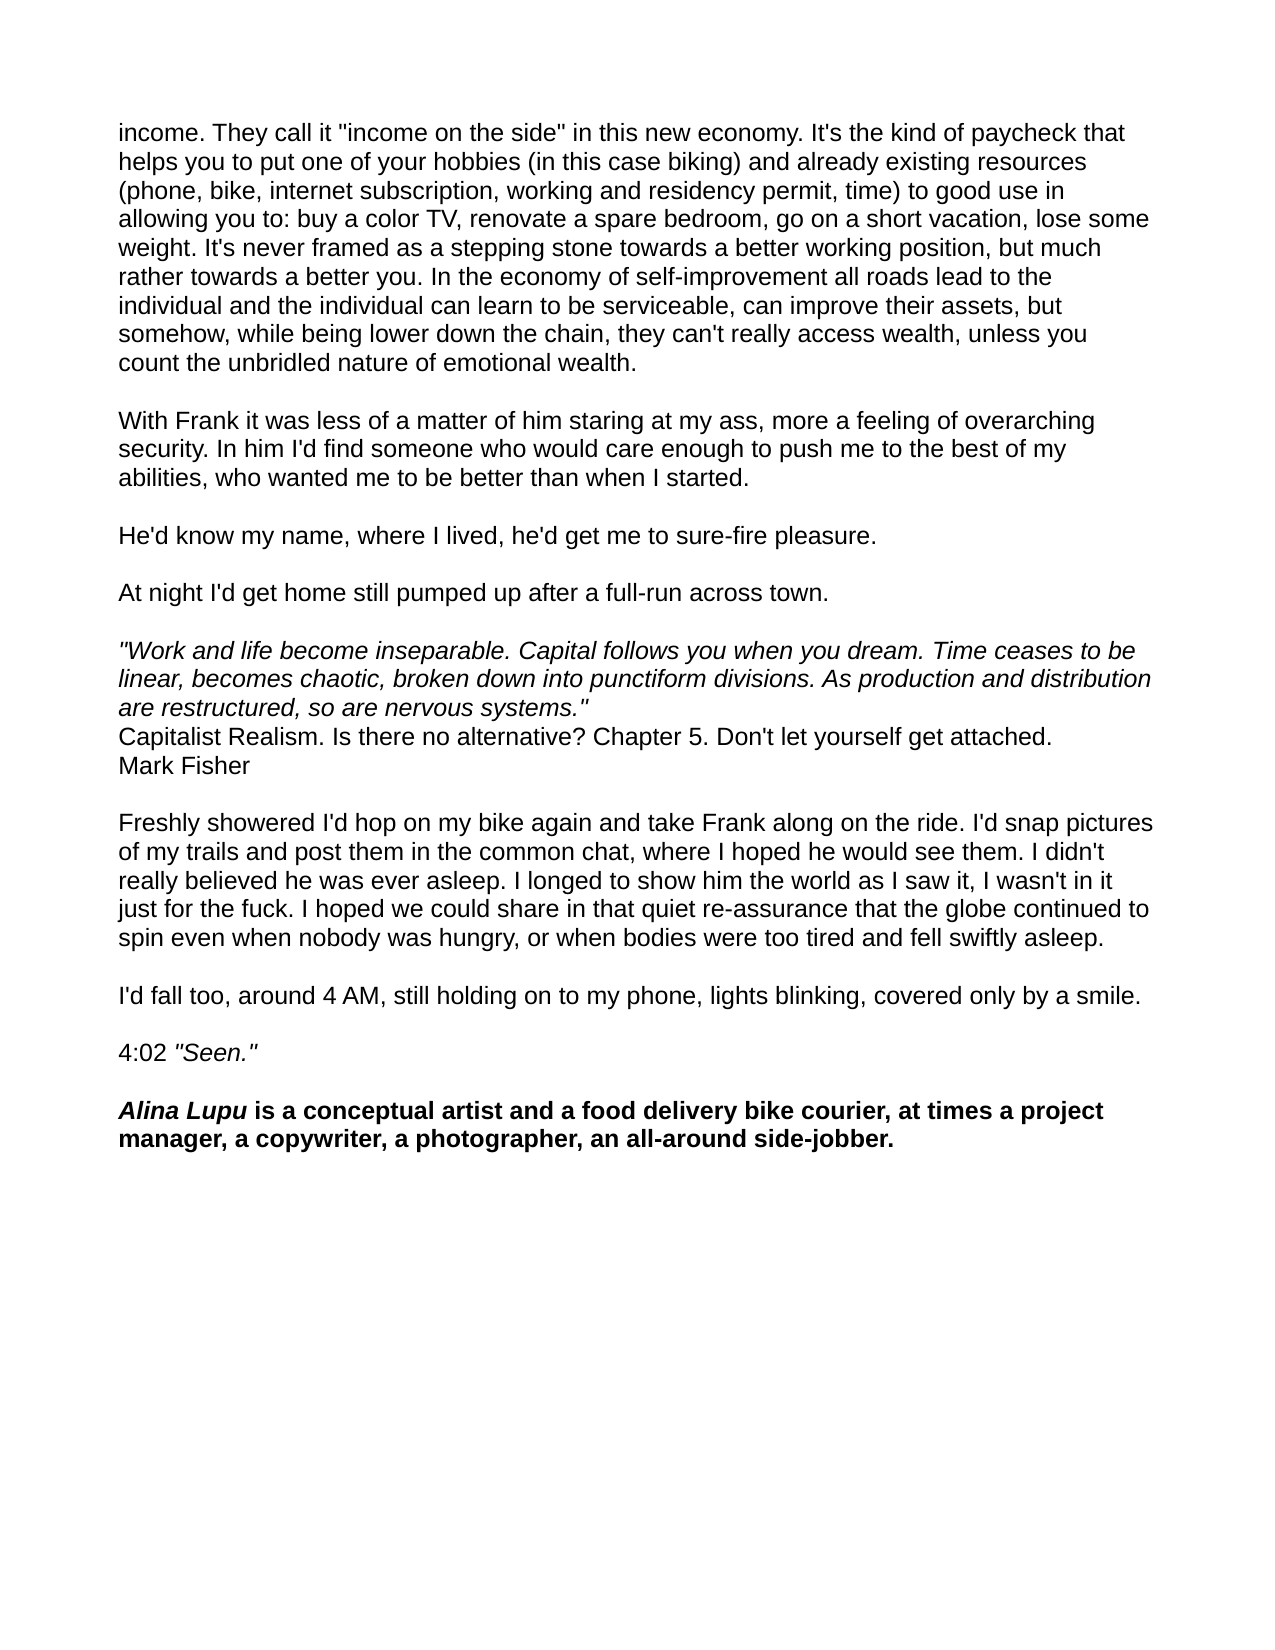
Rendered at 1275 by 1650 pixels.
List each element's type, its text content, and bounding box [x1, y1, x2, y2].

text With Frank it was less of a matter of him staring at my ass, more a feeling of overarching security. In him I'd find someone who would care enough to push me to the best of my abilities, who wanted me to be better than when I started. [118, 406, 1157, 492]
text Freshly showered I'd hop on my bike again and take Frank along on the ride. I'd snap pictures of my trails and post them in the common chat, where I hoped he would see them. I didn't really believed he was ever asleep. I longed to show him the world as I saw it, I wasn't in it just for the fuck. I hoped we could share in that quiet re-assurance that the globe continued to spin even when nobody was hungry, or when bodies were too tired and fell swiftly asleep. [118, 808, 1157, 952]
text income. They call it "income on the side" in this new economy. It's the kind of paycheck that helps you to put one of your hobbies (in this case biking) and already existing resources (phone, bike, internet subscription, working and residency permit, time) to good use in allowing you to: buy a color TV, renovate a spare bedroom, go on a short vacation, lose some weight. It's never framed as a stepping stone towards a better working position, but much rather towards a better you. In the economy of self-improvement all roads lead to the individual and the individual can learn to be serviceable, can improve their assets, but somehow, while being lower down the chain, they can't really access wealth, unless you count the unbridled nature of emotional wealth. [118, 118, 1157, 377]
text Alina Lupu is a conceptual artist and a food delivery bike courier, at times a project manager, a copywriter, a photographer, an all-around side-jobber. [118, 1096, 1157, 1153]
text He'd know my name, where I lived, he'd get me to sure-fire pleasure. [118, 521, 1157, 549]
text Mark Fisher [118, 751, 1157, 779]
text At night I'd get home still pumped up after a full-run across town. [118, 578, 1157, 607]
text I'd fall too, around 4 AM, still holding on to my phone, lights blinking, covered only by a smile. [118, 981, 1157, 1009]
text 4:02 "Seen." [118, 1038, 1157, 1067]
text Capitalist Realism. Is there no alternative? Chapter 5. Don't let yourself get attached. [118, 722, 1157, 751]
text "Work and life become inseparable. Capital follows you when you dream. Time ceases to be linear, becomes chaotic, broken down into punctiform divisions. As production and distribution are restructured, so are nervous systems." [118, 636, 1157, 722]
